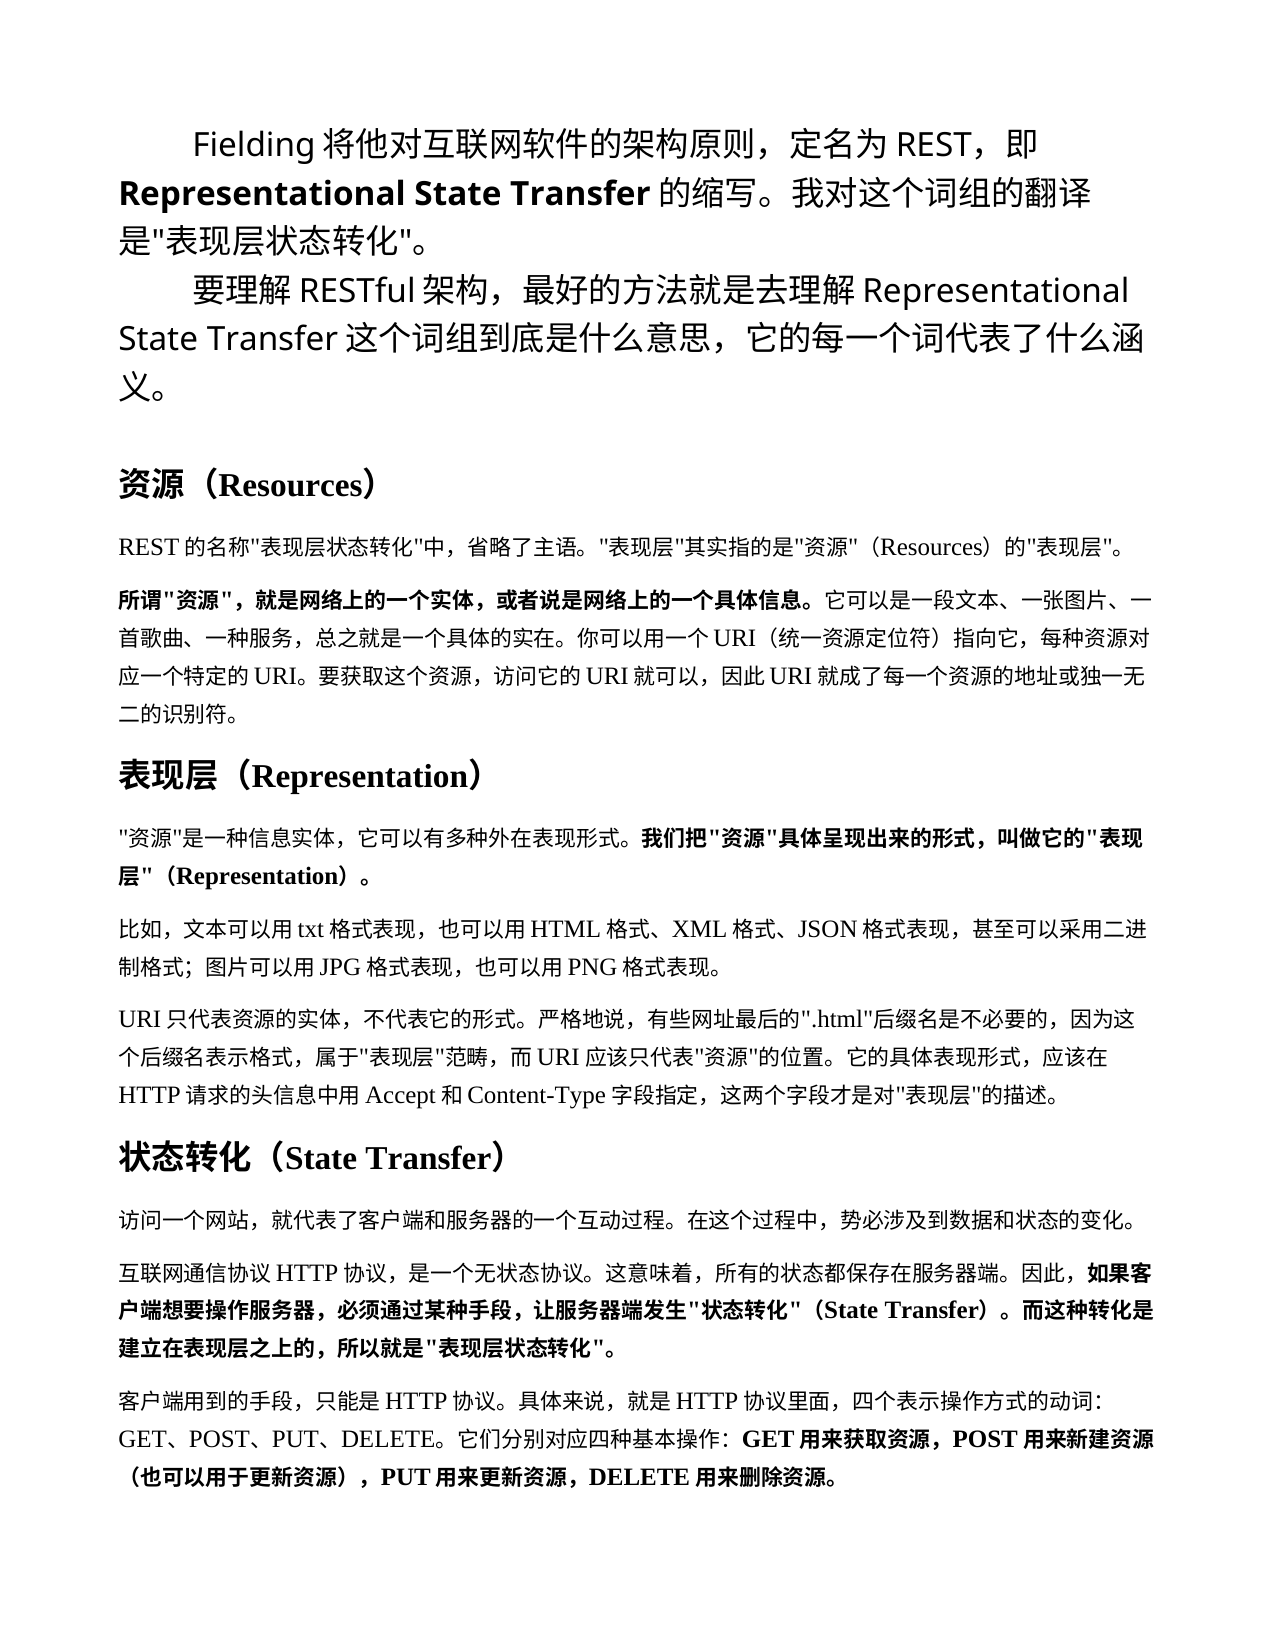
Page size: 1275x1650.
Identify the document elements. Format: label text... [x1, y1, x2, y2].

text 资源（Resources） [118, 458, 1157, 506]
text 比如，文本可以用txt格式表现，也可以用HTML格式、XML格式、JSON格式表现，甚至可以采用二进制格式；图片可以用JPG格式表现，也可以用PNG格式表现。 [118, 912, 1157, 981]
text 互联网通信协议HTTP协议，是一个无状态协议。这意味着，所有的状态都保存在服务器端。因此，如果客户端想要操作服务器，必须通过某种手段，让服务器端发生"状态转化"（State Transfer）。而这种转化是建立在表现层之上的，所以就是"表现层状态转化"。 [118, 1256, 1157, 1363]
text 状态转化（State Transfer） [118, 1131, 1157, 1179]
text Fielding将他对互联网软件的架构原则，定名为REST，即Representational State Transfer的缩写。我对这个词组的翻译是"表现层状态转化"。 [118, 118, 1157, 264]
text 要理解RESTful架构，最好的方法就是去理解Representational State Transfer这个词组到底是什么意思，它的每一个词代表了什么涵义。 [118, 264, 1157, 409]
text 访问一个网站，就代表了客户端和服务器的一个互动过程。在这个过程中，势必涉及到数据和状态的变化。 [118, 1203, 1157, 1235]
text 表现层（Representation） [118, 749, 1157, 797]
text 客户端用到的手段，只能是HTTP协议。具体来说，就是HTTP协议里面，四个表示操作方式的动词：GET、POST、PUT、DELETE。它们分别对应四种基本操作：GET用来获取资源，POST用来新建资源（也可以用于更新资源），PUT用来更新资源，DELETE用来删除资源。 [118, 1384, 1157, 1491]
text "资源"是一种信息实体，它可以有多种外在表现形式。我们把"资源"具体呈现出来的形式，叫做它的"表现层"（Representation）。 [118, 821, 1157, 891]
text REST的名称"表现层状态转化"中，省略了主语。"表现层"其实指的是"资源"（Resources）的"表现层"。 [118, 530, 1157, 562]
text 所谓"资源"，就是网络上的一个实体，或者说是网络上的一个具体信息。它可以是一段文本、一张图片、一首歌曲、一种服务，总之就是一个具体的实在。你可以用一个URI（统一资源定位符）指向它，每种资源对应一个特定的URI。要获取这个资源，访问它的URI就可以，因此URI就成了每一个资源的地址或独一无二的识别符。 [118, 583, 1157, 728]
text URI只代表资源的实体，不代表它的形式。严格地说，有些网址最后的".html"后缀名是不必要的，因为这个后缀名表示格式，属于"表现层"范畴，而URI应该只代表"资源"的位置。它的具体表现形式，应该在HTTP请求的头信息中用Accept和Content-Type字段指定，这两个字段才是对"表现层"的描述。 [118, 1002, 1157, 1110]
